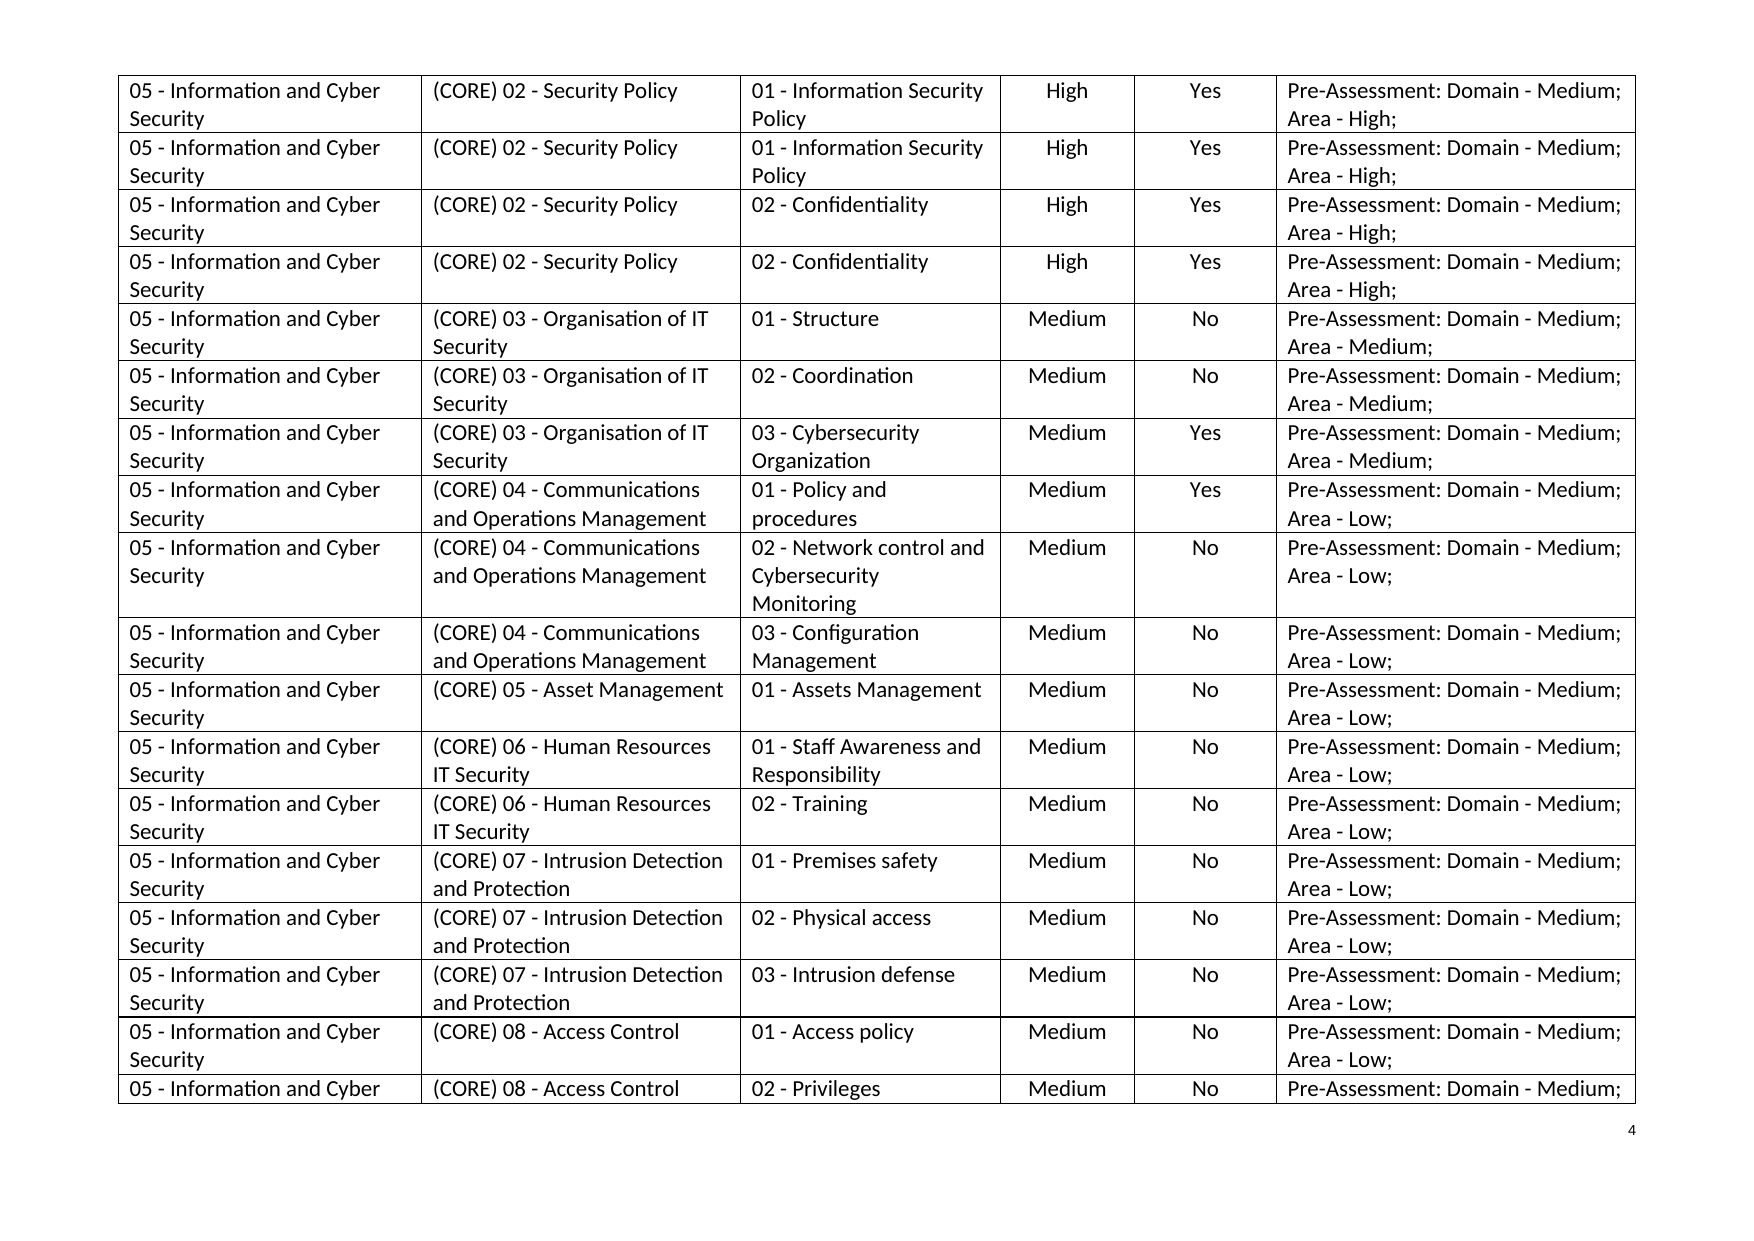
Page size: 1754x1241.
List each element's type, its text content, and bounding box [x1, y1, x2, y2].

table_cell 02 - Coordination [741, 361, 1000, 417]
table_cell 05 - Information and Cyber Security [119, 533, 421, 617]
table_cell 01 - Information Security Policy [741, 76, 1000, 132]
table_cell 05 - Information and Cyber Security [119, 133, 421, 189]
table_cell (CORE) 07 - Intrusion Detection and Protection [422, 903, 740, 959]
table_cell (CORE) 08 - Access Control [422, 1018, 740, 1073]
table_cell (CORE) 06 - Human Resources IT Security [422, 732, 740, 788]
table_cell (CORE) 02 - Security Policy [422, 247, 740, 303]
table_cell Medium [1001, 304, 1134, 360]
table_cell Pre-Assessment: Domain - Medium; Area - Low; [1277, 732, 1635, 788]
table_cell 02 - Confidentiality [741, 190, 1000, 246]
table_cell (CORE) 05 - Asset Management [422, 675, 740, 731]
table_cell 05 - Information and Cyber Security [119, 361, 421, 417]
table_cell (CORE) 02 - Security Policy [422, 133, 740, 189]
table_cell 05 - Information and Cyber Security [119, 1018, 421, 1073]
table_cell 01 - Premises safety [741, 846, 1000, 902]
table_cell 05 - Information and Cyber Security [119, 190, 421, 246]
table_cell 05 - Information and Cyber Security [119, 76, 421, 132]
table_cell (CORE) 03 - Organisation of IT Security [422, 419, 740, 474]
table_cell 05 - Information and Cyber Security [119, 846, 421, 902]
table_cell 05 - Information and Cyber Security [119, 675, 421, 731]
table_cell 05 - Information and Cyber Security [119, 618, 421, 674]
table_cell Pre-Assessment: Domain - Medium; Area - Low; [1277, 476, 1635, 532]
table_cell Pre-Assessment: Domain - Medium; Area - Medium; [1277, 361, 1635, 417]
table_cell (CORE) 04 - Communications and Operations Management [422, 533, 740, 617]
table_cell Medium [1001, 846, 1134, 902]
table_cell 02 - Confidentiality [741, 247, 1000, 303]
table_cell Medium [1001, 789, 1134, 845]
table_cell Pre-Assessment: Domain - Medium; Area - Low; [1277, 846, 1635, 902]
table_cell Medium [1001, 675, 1134, 731]
table_cell (CORE) 06 - Human Resources IT Security [422, 789, 740, 845]
table_cell 01 - Structure [741, 304, 1000, 360]
table_cell 05 - Information and Cyber Security [119, 247, 421, 303]
table_cell High [1001, 133, 1134, 189]
table_cell Yes [1135, 476, 1276, 532]
table_cell Pre-Assessment: Domain - Medium; Area - Low; [1277, 960, 1635, 1016]
table_cell 05 - Information and Cyber [119, 1075, 421, 1102]
table_cell 05 - Information and Cyber Security [119, 960, 421, 1016]
table_cell (CORE) 03 - Organisation of IT Security [422, 361, 740, 417]
table_cell Medium [1001, 533, 1134, 617]
table_cell 01 - Access policy [741, 1018, 1000, 1073]
table_cell No [1135, 304, 1276, 360]
table_cell Pre-Assessment: Domain - Medium; Area - High; [1277, 133, 1635, 189]
table_cell No [1135, 732, 1276, 788]
table_cell Medium [1001, 361, 1134, 417]
table_cell No [1135, 361, 1276, 417]
table_cell Yes [1135, 419, 1276, 474]
table_cell (CORE) 08 - Access Control [422, 1075, 740, 1102]
table_cell No [1135, 533, 1276, 617]
table_cell (CORE) 02 - Security Policy [422, 76, 740, 132]
table_cell 05 - Information and Cyber Security [119, 732, 421, 788]
table_cell Pre-Assessment: Domain - Medium; Area - Low; [1277, 789, 1635, 845]
table_cell Medium [1001, 903, 1134, 959]
table_cell No [1135, 1018, 1276, 1073]
table_cell Yes [1135, 76, 1276, 132]
table_cell 05 - Information and Cyber Security [119, 476, 421, 532]
table_cell No [1135, 1075, 1276, 1102]
table_cell Pre-Assessment: Domain - Medium; [1277, 1075, 1635, 1102]
table_cell Medium [1001, 960, 1134, 1016]
table_cell 02 - Privileges [741, 1075, 1000, 1102]
table_cell High [1001, 190, 1134, 246]
table_cell 02 - Training [741, 789, 1000, 845]
table_cell Yes [1135, 190, 1276, 246]
table_cell Medium [1001, 476, 1134, 532]
table_cell 03 - Cybersecurity Organization [741, 419, 1000, 474]
table_cell Pre-Assessment: Domain - Medium; Area - Low; [1277, 1018, 1635, 1073]
table_cell Pre-Assessment: Domain - Medium; Area - Medium; [1277, 304, 1635, 360]
table_cell Pre-Assessment: Domain - Medium; Area - Low; [1277, 618, 1635, 674]
table_cell (CORE) 02 - Security Policy [422, 190, 740, 246]
table_cell No [1135, 789, 1276, 845]
table_cell High [1001, 76, 1134, 132]
table_cell Medium [1001, 419, 1134, 474]
table_cell 05 - Information and Cyber Security [119, 789, 421, 845]
table_cell 03 - Configuration Management [741, 618, 1000, 674]
table_cell No [1135, 846, 1276, 902]
table_cell 02 - Physical access [741, 903, 1000, 959]
table_cell 05 - Information and Cyber Security [119, 903, 421, 959]
table_cell Pre-Assessment: Domain - Medium; Area - Medium; [1277, 419, 1635, 474]
table_cell 01 - Information Security Policy [741, 133, 1000, 189]
table_cell (CORE) 03 - Organisation of IT Security [422, 304, 740, 360]
table_cell 03 - Intrusion defense [741, 960, 1000, 1016]
table_cell Pre-Assessment: Domain - Medium; Area - Low; [1277, 903, 1635, 959]
table_cell Yes [1135, 133, 1276, 189]
table_cell Pre-Assessment: Domain - Medium; Area - High; [1277, 247, 1635, 303]
table_cell (CORE) 07 - Intrusion Detection and Protection [422, 846, 740, 902]
table_cell Pre-Assessment: Domain - Medium; Area - High; [1277, 76, 1635, 132]
table_cell No [1135, 960, 1276, 1016]
table_cell 01 - Policy and procedures [741, 476, 1000, 532]
table_cell 01 - Assets Management [741, 675, 1000, 731]
table_cell Pre-Assessment: Domain - Medium; Area - Low; [1277, 533, 1635, 617]
table_cell 02 - Network control and Cybersecurity Monitoring [741, 533, 1000, 617]
table_cell Medium [1001, 618, 1134, 674]
table_cell 01 - Staff Awareness and Responsibility [741, 732, 1000, 788]
table_cell (CORE) 04 - Communications and Operations Management [422, 618, 740, 674]
table_cell (CORE) 07 - Intrusion Detection and Protection [422, 960, 740, 1016]
table_cell (CORE) 04 - Communications and Operations Management [422, 476, 740, 532]
table_cell Pre-Assessment: Domain - Medium; Area - High; [1277, 190, 1635, 246]
table_cell Medium [1001, 1075, 1134, 1102]
table_cell Yes [1135, 247, 1276, 303]
table_cell High [1001, 247, 1134, 303]
table_cell No [1135, 903, 1276, 959]
table_cell No [1135, 675, 1276, 731]
table_cell Pre-Assessment: Domain - Medium; Area - Low; [1277, 675, 1635, 731]
table_cell Medium [1001, 732, 1134, 788]
table_cell Medium [1001, 1018, 1134, 1073]
table_cell 05 - Information and Cyber Security [119, 419, 421, 474]
table_cell 05 - Information and Cyber Security [119, 304, 421, 360]
table_cell No [1135, 618, 1276, 674]
